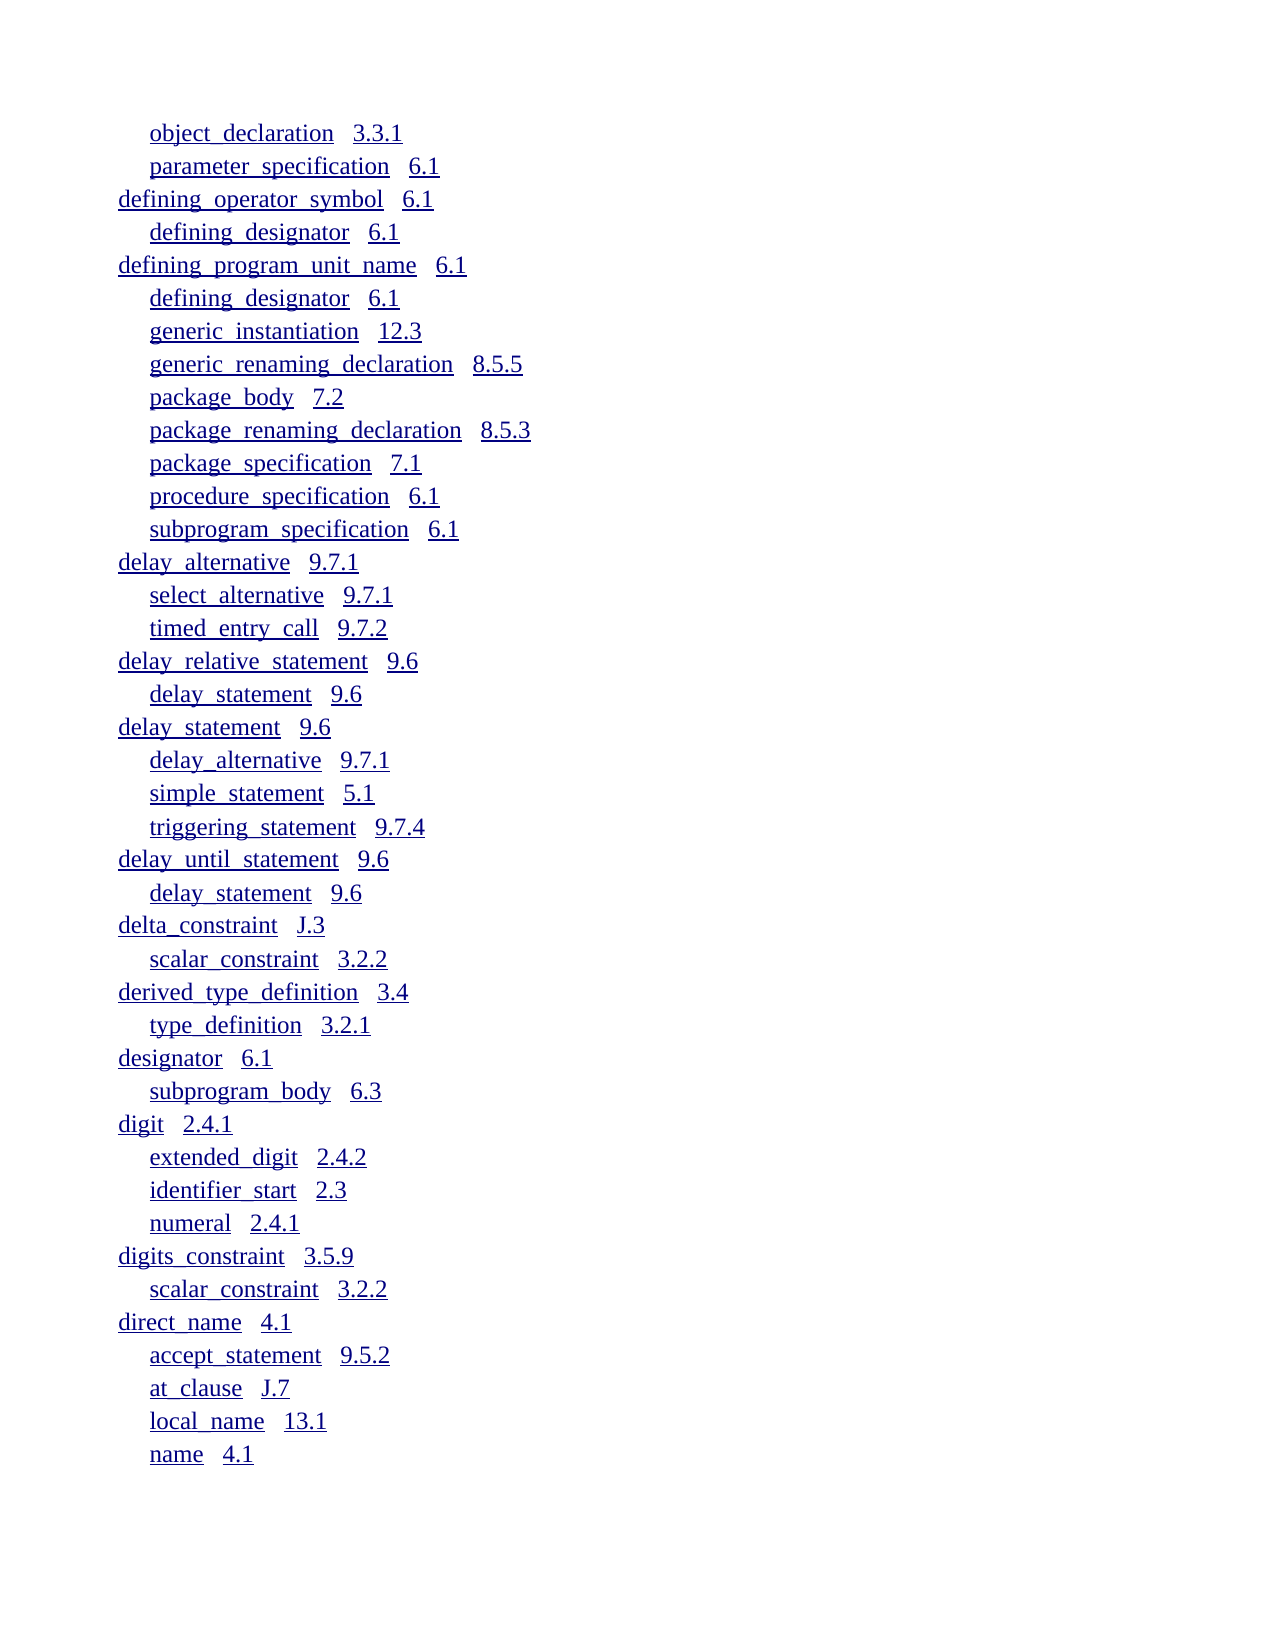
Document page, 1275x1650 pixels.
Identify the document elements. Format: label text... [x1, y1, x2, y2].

text defining_program_unit_name 6.1 defining_designator 6.1 generic_instantiation 12.3 generic_renaming_declaration 8.5.5 package_body 7.2 package_renaming_declaration 8.5.3 package_specification 7.1 procedure_specification 6.1 subprogram_specification 6.1 [118, 250, 1157, 543]
text designator 6.1 subprogram_body 6.3 [118, 1043, 1157, 1104]
text object_declaration 3.3.1 parameter_specification 6.1 [118, 118, 1157, 180]
text digit 2.4.1 extended_digit 2.4.2 identifier_start 2.3 numeral 2.4.1 [118, 1109, 1157, 1237]
text delay_until_statement 9.6 delay_statement 9.6 [118, 844, 1157, 906]
text delay_statement 9.6 delay_alternative 9.7.1 simple_statement 5.1 triggering_statement 9.7.4 [118, 712, 1157, 840]
text delta_constraint J.3 scalar_constraint 3.2.2 [118, 911, 1157, 972]
text digits_constraint 3.5.9 scalar_constraint 3.2.2 [118, 1241, 1157, 1303]
text delay_relative_statement 9.6 delay_statement 9.6 [118, 646, 1157, 708]
text direct_name 4.1 accept_statement 9.5.2 at_clause J.7 local_name 13.1 name 4.1 [118, 1307, 1157, 1468]
text derived_type_definition 3.4 type_definition 3.2.1 [118, 977, 1157, 1038]
text delay_alternative 9.7.1 select_alternative 9.7.1 timed_entry_call 9.7.2 [118, 547, 1157, 642]
text defining_operator_symbol 6.1 defining_designator 6.1 [118, 184, 1157, 246]
